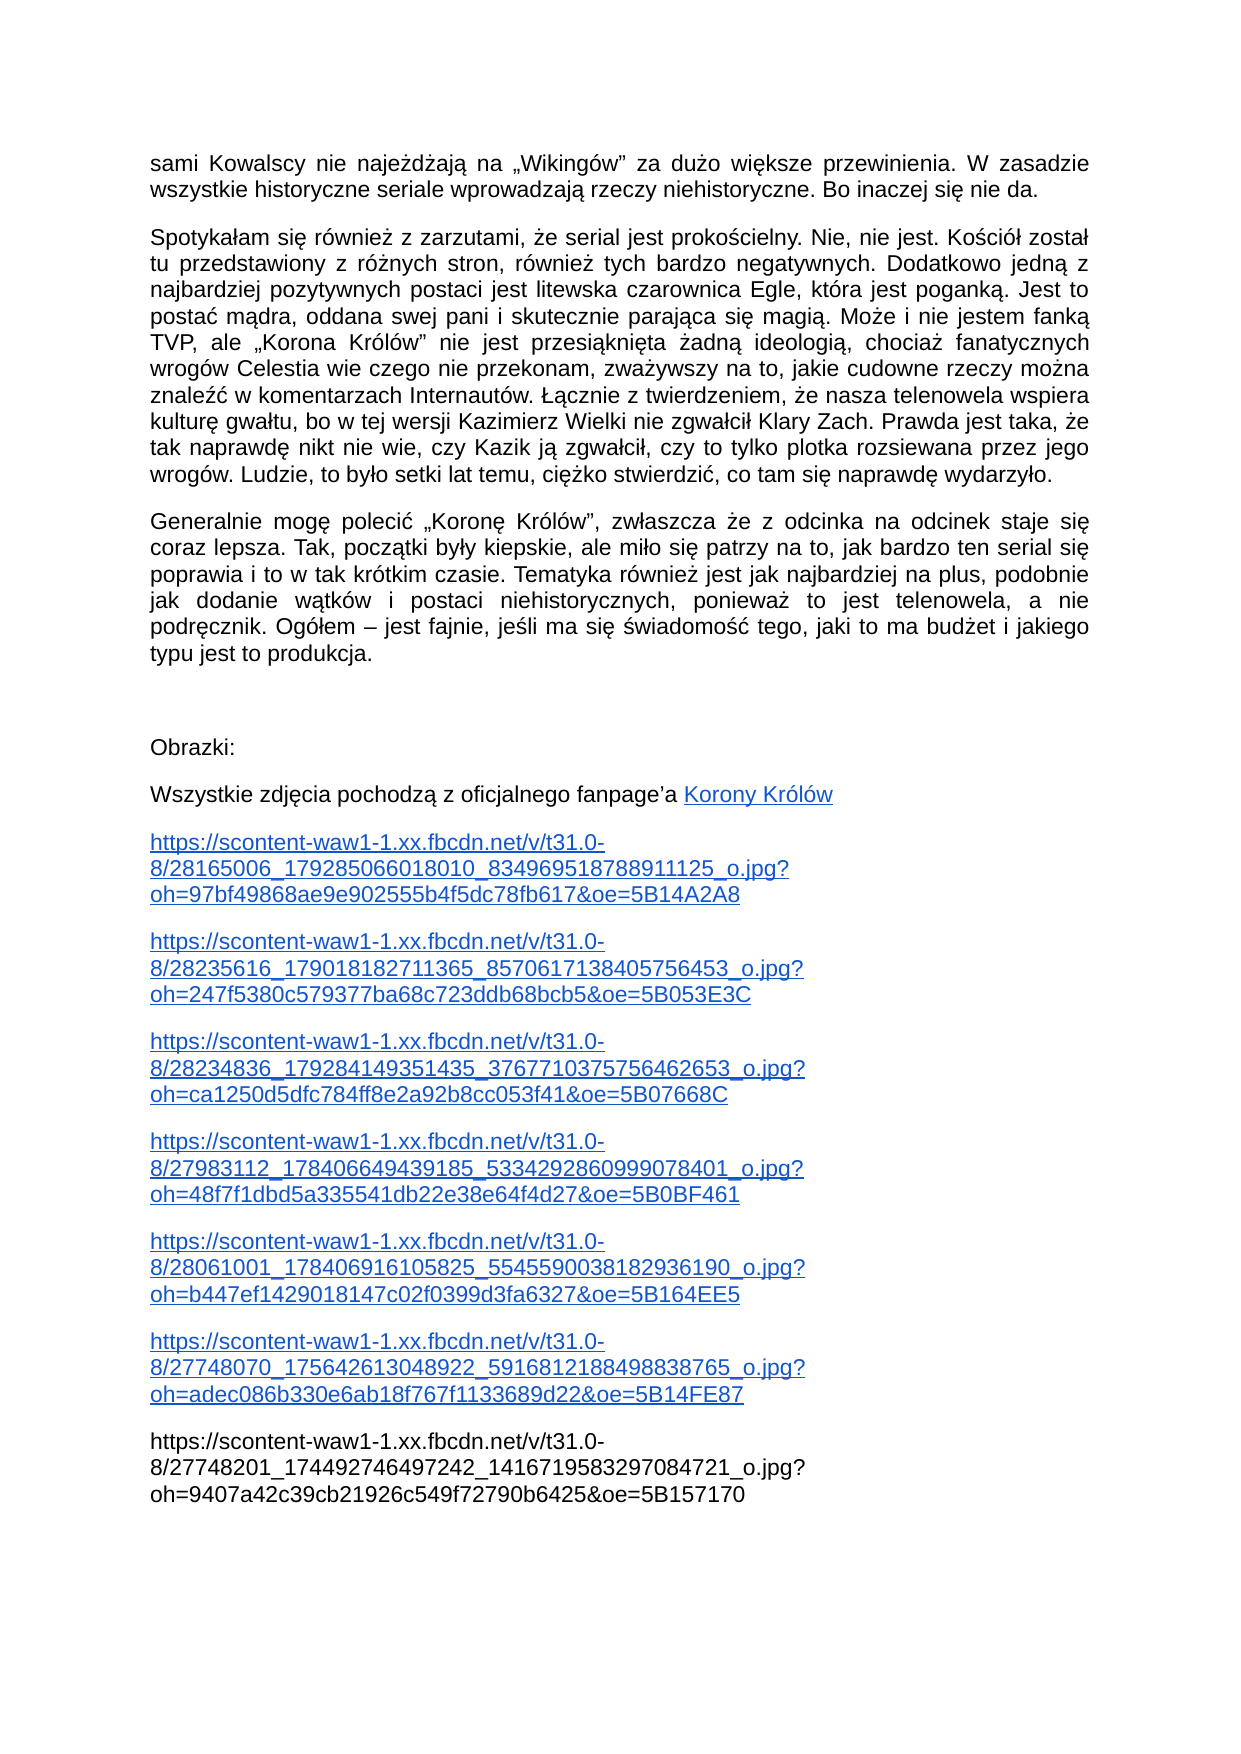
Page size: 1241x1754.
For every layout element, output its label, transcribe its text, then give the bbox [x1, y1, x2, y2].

text https://scontent-waw1-1.xx.fbcdn.net/v/t31.0-8/27748201_174492746497242_1416719583297084721_o.jpg?oh=9407a42c39cb21926c549f72790b6425&oe=5B157170 [150, 1428, 1090, 1507]
text https://scontent-waw1-1.xx.fbcdn.net/v/t31.0-8/28165006_179285066018010_834969518788911125_o.jpg?oh=97bf49868ae9e902555b4f5dc78fb617&oe=5B14A2A8 [150, 828, 1090, 907]
text https://scontent-waw1-1.xx.fbcdn.net/v/t31.0-8/27748070_175642613048922_5916812188498838765_o.jpg?oh=adec086b330e6ab18f767f1133689d22&oe=5B14FE87 [150, 1328, 1090, 1407]
text https://scontent-waw1-1.xx.fbcdn.net/v/t31.0-8/28061001_178406916105825_5545590038182936190_o.jpg?oh=b447ef1429018147c02f0399d3fa6327&oe=5B164EE5 [150, 1228, 1090, 1307]
text https://scontent-waw1-1.xx.fbcdn.net/v/t31.0-8/27983112_178406649439185_5334292860999078401_o.jpg?oh=48f7f1dbd5a335541db22e38e64f4d27&oe=5B0BF461 [150, 1128, 1090, 1207]
text https://scontent-waw1-1.xx.fbcdn.net/v/t31.0-8/28235616_179018182711365_8570617138405756453_o.jpg?oh=247f5380c579377ba68c723ddb68bcb5&oe=5B053E3C [150, 928, 1090, 1007]
text Wszystkie zdjęcia pochodzą z oficjalnego fanpage’a Korony Królów [150, 781, 1090, 808]
text Generalnie mogę polecić „Koronę Królów”, zwłaszcza że z odcinka na odcinek staje się coraz lepsza. Tak, początki były kiepskie, ale miło się patrzy na to, jak bardzo ten serial się poprawia i to w tak krótkim czasie. Tematyka również jest jak najbardziej na plus, podobnie jak dodanie wątków i postaci niehistorycznych, ponieważ to jest telenowela, a nie podręcznik. Ogółem – jest fajnie, jeśli ma się świadomość tego, jaki to ma budżet i jakiego typu jest to produkcja. [150, 508, 1090, 666]
text sami Kowalscy nie najeżdżają na „Wikingów” za dużo większe przewinienia. W zasadzie wszystkie historyczne seriale wprowadzają rzeczy niehistoryczne. Bo inaczej się nie da. [150, 150, 1090, 203]
text https://scontent-waw1-1.xx.fbcdn.net/v/t31.0-8/28234836_179284149351435_3767710375756462653_o.jpg?oh=ca1250d5dfc784ff8e2a92b8cc053f41&oe=5B07668C [150, 1028, 1090, 1107]
text Spotykałam się również z zarzutami, że serial jest prokościelny. Nie, nie jest. Kościół został tu przedstawiony z różnych stron, również tych bardzo negatywnych. Dodatkowo jedną z najbardziej pozytywnych postaci jest litewska czarownica Egle, która jest poganką. Jest to postać mądra, oddana swej pani i skutecznie parająca się magią. Może i nie jestem fanką TVP, ale „Korona Królów” nie jest przesiąknięta żadną ideologią, chociaż fanatycznych wrogów Celestia wie czego nie przekonam, zważywszy na to, jakie cudowne rzeczy można znaleźć w komentarzach Internautów. Łącznie z twierdzeniem, że nasza telenowela wspiera kulturę gwałtu, bo w tej wersji Kazimierz Wielki nie zgwałcił Klary Zach. Prawda jest taka, że tak naprawdę nikt nie wie, czy Kazik ją zgwałcił, czy to tylko plotka rozsiewana przez jego wrogów. Ludzie, to było setki lat temu, ciężko stwierdzić, co tam się naprawdę wydarzyło. [150, 223, 1090, 487]
text Obrazki: [150, 734, 1090, 760]
